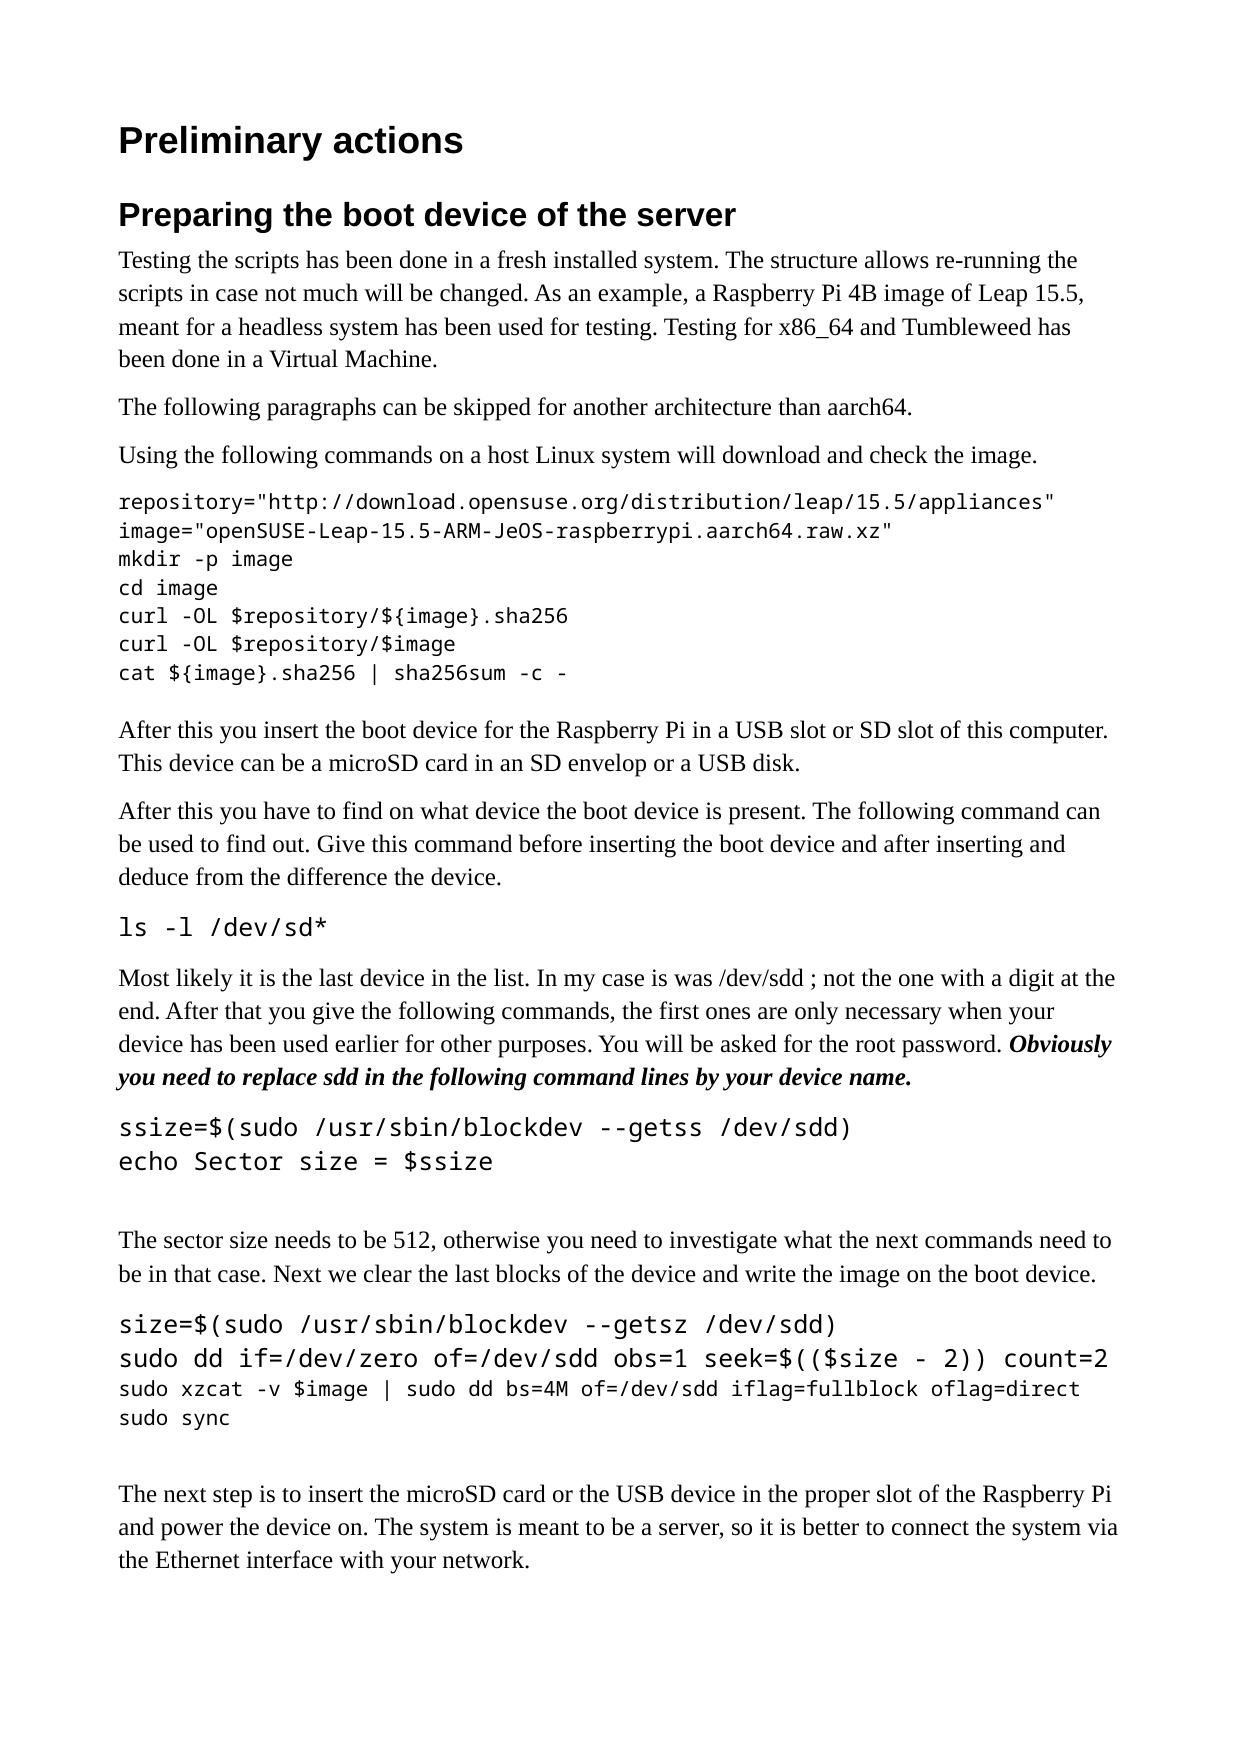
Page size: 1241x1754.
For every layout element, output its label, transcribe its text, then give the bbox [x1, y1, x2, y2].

text Testing the scripts has been done in a fresh installed system. The structure allows re-running the scripts in case not much will be changed. As an example, a Raspberry Pi 4B image of Leap 15.5, meant for a headless system has been used for testing. Testing for x86_64 and Tumbleweed has been done in a Virtual Machine. [118, 246, 1122, 373]
text After this you insert the boot device for the Raspberry Pi in a USB slot or SD slot of this computer. This device can be a microSD card in an SD envelop or a USB disk. [118, 715, 1122, 777]
text ls -l /dev/sd* [118, 909, 1122, 943]
text curl -OL $repository/${image}.sha256 [118, 601, 1122, 629]
text The sector size needs to be 512, otherwise you need to investigate what the next commands need to be in that case. Next we clear the last blocks of the device and write the image on the boot device. [118, 1226, 1122, 1287]
text curl -OL $repository/$image [118, 629, 1122, 658]
text cd image [118, 573, 1122, 601]
subtitle Preparing the boot device of the server [118, 194, 1122, 233]
text The following paragraphs can be skipped for another architecture than aarch64. [118, 392, 1122, 421]
text image="openSUSE-Leap-15.5-ARM-JeOS-raspberrypi.aarch64.raw.xz" [118, 516, 1122, 544]
text cat ${image}.sha256 | sha256sum -c - [118, 658, 1122, 686]
text echo Sector size = $ssize [118, 1144, 1122, 1178]
text sudo xzcat -v $image | sudo dd bs=4M of=/dev/sdd iflag=fullblock oflag=direct [118, 1374, 1122, 1403]
text After this you have to find on what device the boot device is present. The following command can be used to find out. Give this command before inserting the boot device and after inserting and deduce from the difference the device. [118, 796, 1122, 891]
text Using the following commands on a host Linux system will download and check the image. [118, 440, 1122, 468]
text ssize=$(sudo /usr/sbin/blockdev --getss /dev/sdd) [118, 1110, 1122, 1144]
text repository="http://download.opensuse.org/distribution/leap/15.5/appliances" [118, 487, 1122, 516]
text Most likely it is the last device in the list. In my case is was /dev/sdd ; not the one with a digit at the end. After that you give the following commands, the first ones are only necessary when your device has been used earlier for other purposes. You will be asked for the root password. Obviously you need to replace sdd in the following command lines by your device name. [118, 963, 1122, 1091]
text size=$(sudo /usr/sbin/blockdev --getsz /dev/sdd) [118, 1306, 1122, 1340]
subtitle Preliminary actions [118, 118, 1122, 161]
text sudo sync [118, 1403, 1122, 1431]
text mkdir -p image [118, 544, 1122, 573]
text sudo dd if=/dev/zero of=/dev/sdd obs=1 seek=$(($size - 2)) count=2 [118, 1340, 1122, 1374]
text The next step is to insert the microSD card or the USB device in the proper slot of the Raspberry Pi and power the device on. The system is meant to be a server, so it is better to connect the system via the Ethernet interface with your network. [118, 1479, 1122, 1574]
